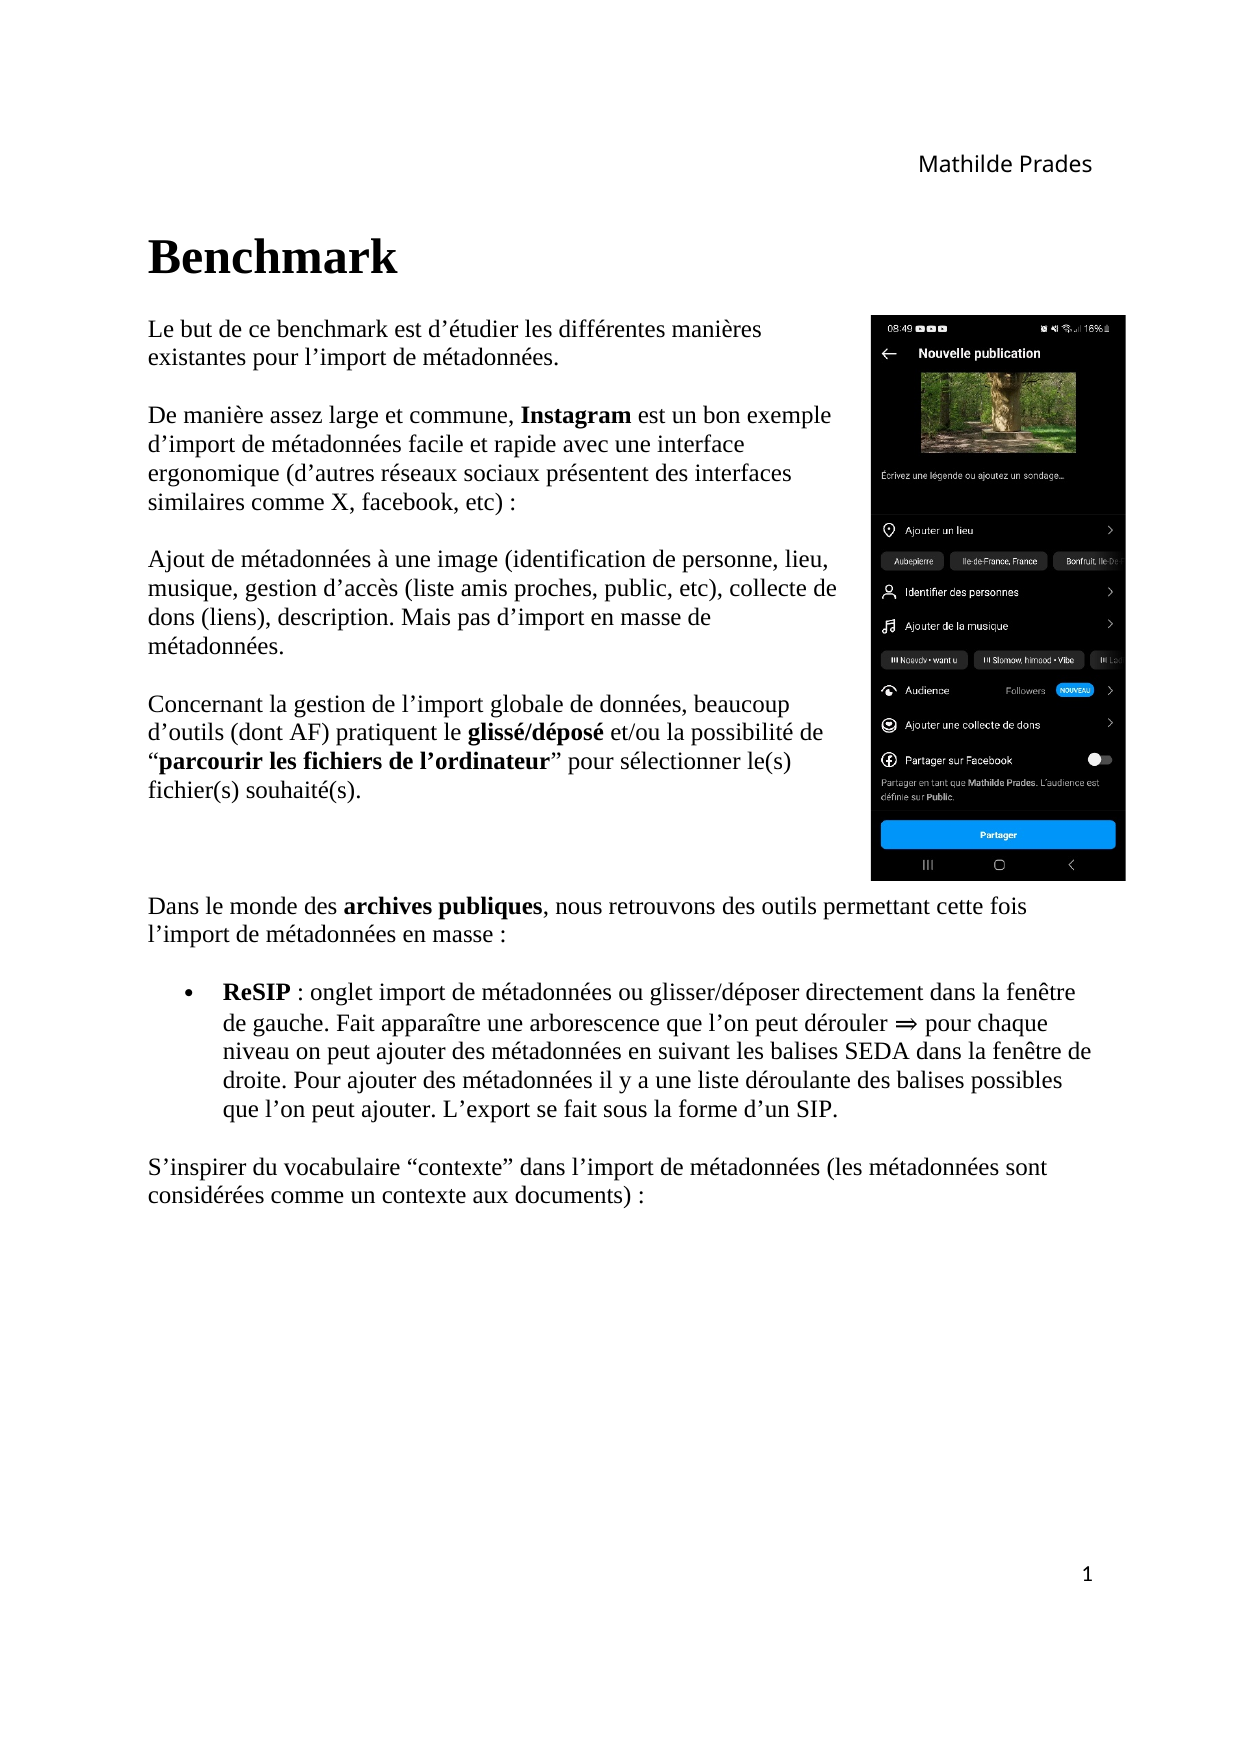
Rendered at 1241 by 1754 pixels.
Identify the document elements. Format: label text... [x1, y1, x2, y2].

text Ajout de métadonnées à une image (identification de personne, lieu, musique, gestion d’accès (liste amis proches, public, etc), collecte de dons (liens), description. Mais pas d’import en masse de métadonnées. [148, 544, 870, 659]
text De manière assez large et commune, Instagram est un bon exemple d’import de métadonnées facile et rapide avec une interface ergonomique (d’autres réseaux sociaux présentent des interfaces similaires comme X, facebook, etc) : [148, 400, 870, 515]
subtitle Benchmark [148, 227, 1093, 284]
picture [870, 315, 1126, 881]
text Le but de ce benchmark est d’étudier les différentes manières existantes pour l’import de métadonnées. [148, 314, 1093, 371]
text Dans le monde des archives publiques, nous retrouvons des outils permettant cette fois l’import de métadonnées en masse : [148, 891, 1093, 948]
text Concernant la gestion de l’import globale de données, beaucoup d’outils (dont AF) pratiquent le glissé/déposé et/ou la possibilité de “parcourir les fichiers de l’ordinateur” pour sélectionner le(s) fichier(s) souhaité(s). [148, 689, 870, 804]
list ReSIP : onglet import de métadonnées ou glisser/déposer directement dans la fenêtre de gauche. Fait apparaître une arborescence que l’on peut dérouler ⇒ pour chaque niveau on peut ajouter des métadonnées en suivant les balises SEDA dans la fenêtre de droite. Pour ajouter des métadonnées il y a une liste déroulante des balises possibles que l’on peut ajouter. L’export se fait sous la forme d’un SIP. [185, 977, 1093, 1123]
text S’inspirer du vocabulaire “contexte” dans l’import de métadonnées (les métadonnées sont considérées comme un contexte aux documents) : [148, 1152, 1093, 1209]
